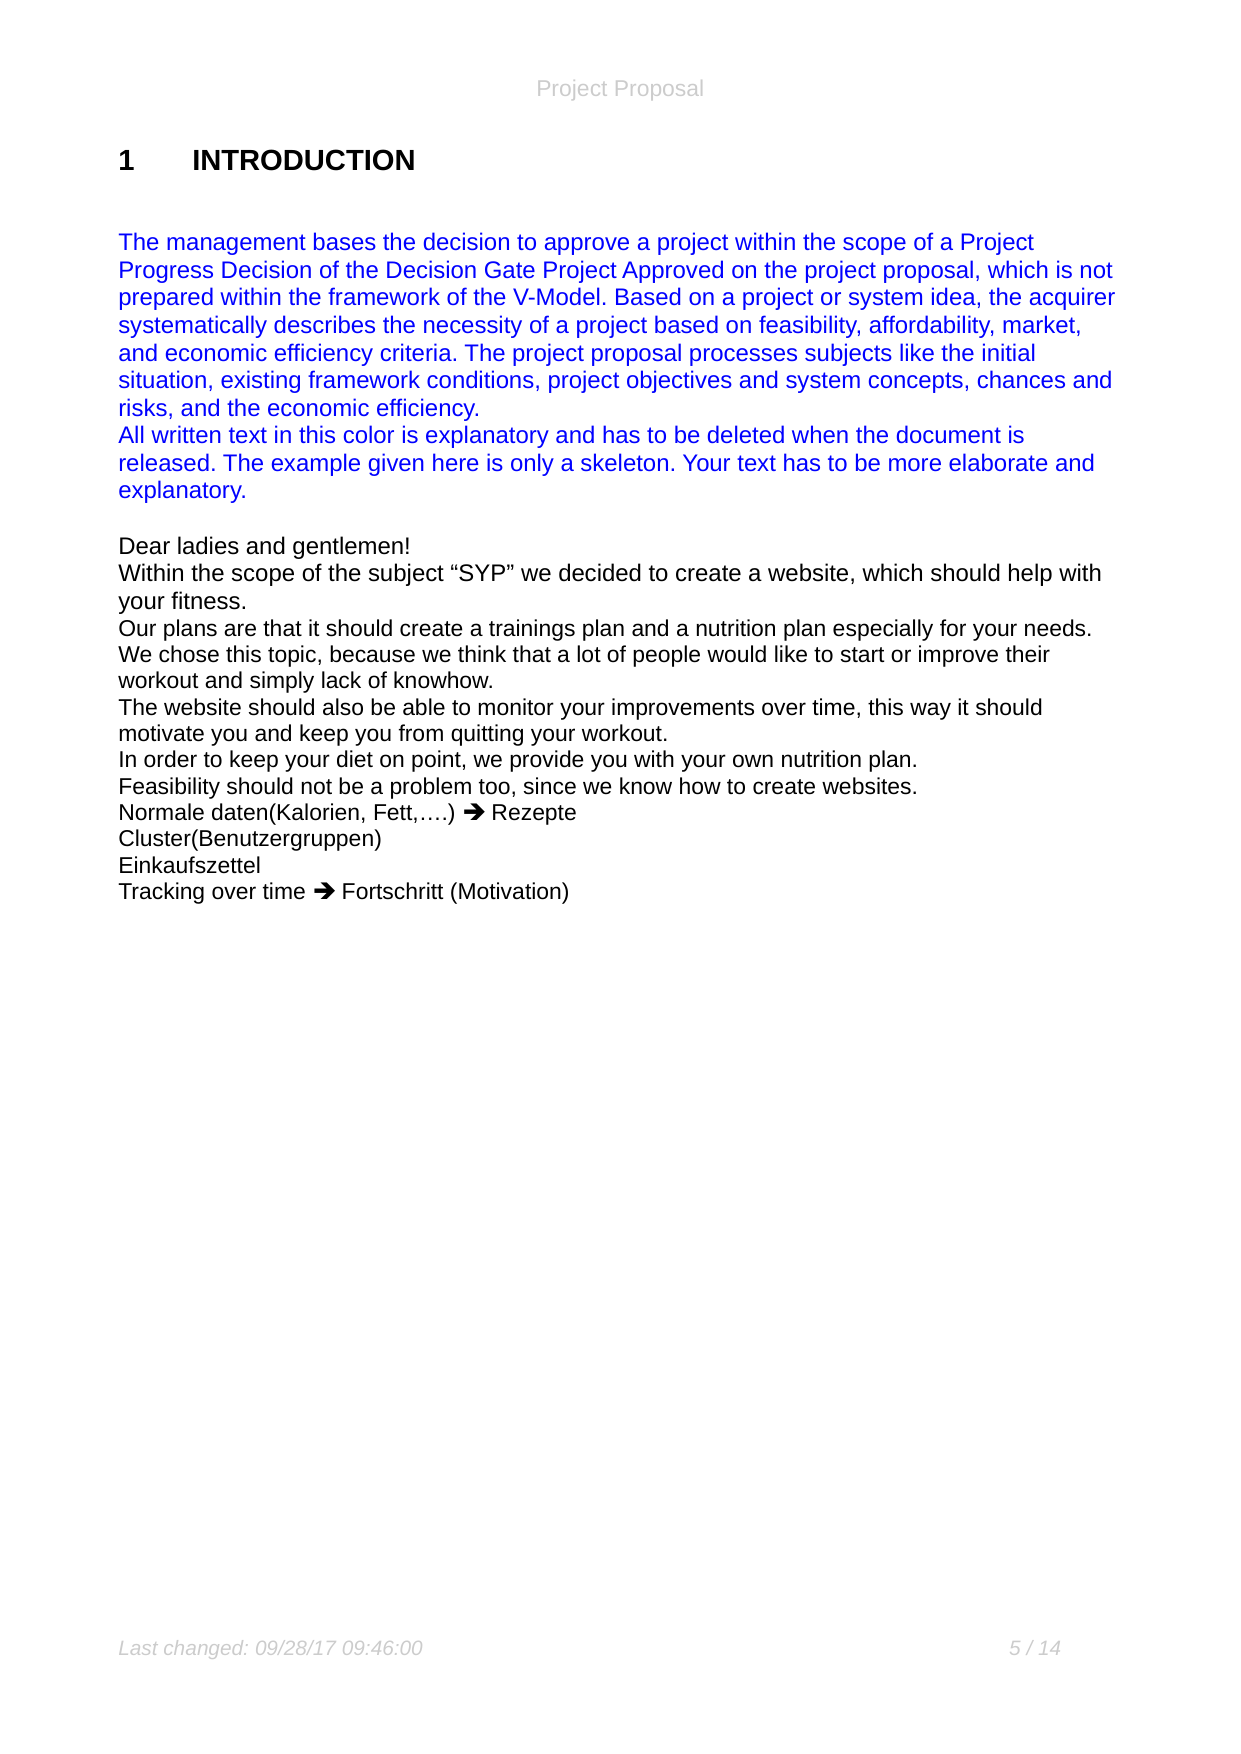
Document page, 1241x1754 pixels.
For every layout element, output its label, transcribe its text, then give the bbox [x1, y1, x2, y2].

text Feasibility should not be a problem too, since we know how to create websites. [118, 773, 1122, 799]
text Einkaufszettel [118, 852, 1122, 878]
text Tracking over time  Fortschritt (Motivation) [118, 878, 1122, 904]
text We chose this topic, because we think that a lot of people would like to start or improve their workout and simply lack of knowhow. [118, 641, 1122, 693]
text Cluster(Benutzergruppen) [118, 825, 1122, 852]
text The website should also be able to monitor your improvements over time, this way it should motivate you and keep you from quitting your workout. [118, 693, 1122, 746]
subtitle Introduction [118, 143, 1122, 177]
text Within the scope of the subject “SYP” we decided to create a website, which should help with your fitness. [118, 559, 1122, 614]
text Our plans are that it should create a trainings plan and a nutrition plan especially for your needs. [118, 614, 1122, 641]
text Normale daten(Kalorien, Fett,….)  Rezepte [118, 799, 1122, 825]
text In order to keep your diet on point, we provide you with your own nutrition plan. [118, 746, 1122, 773]
text Dear ladies and gentlemen! [118, 532, 1122, 559]
text All written text in this color is explanatory and has to be deleted when the document is released. The example given here is only a skeleton. Your text has to be more elaborate and explanatory. [118, 421, 1122, 504]
text The management bases the decision to approve a project within the scope of a Project Progress Decision of the Decision Gate Project Approved on the project proposal, which is not prepared within the framework of the V-Model. Based on a project or system idea, the acquirer systematically describes the necessity of a project based on feasibility, affordability, market, and economic efficiency criteria. The project proposal processes subjects like the initial situation, existing framework conditions, project objectives and system concepts, chances and risks, and the economic efficiency. [118, 228, 1122, 421]
